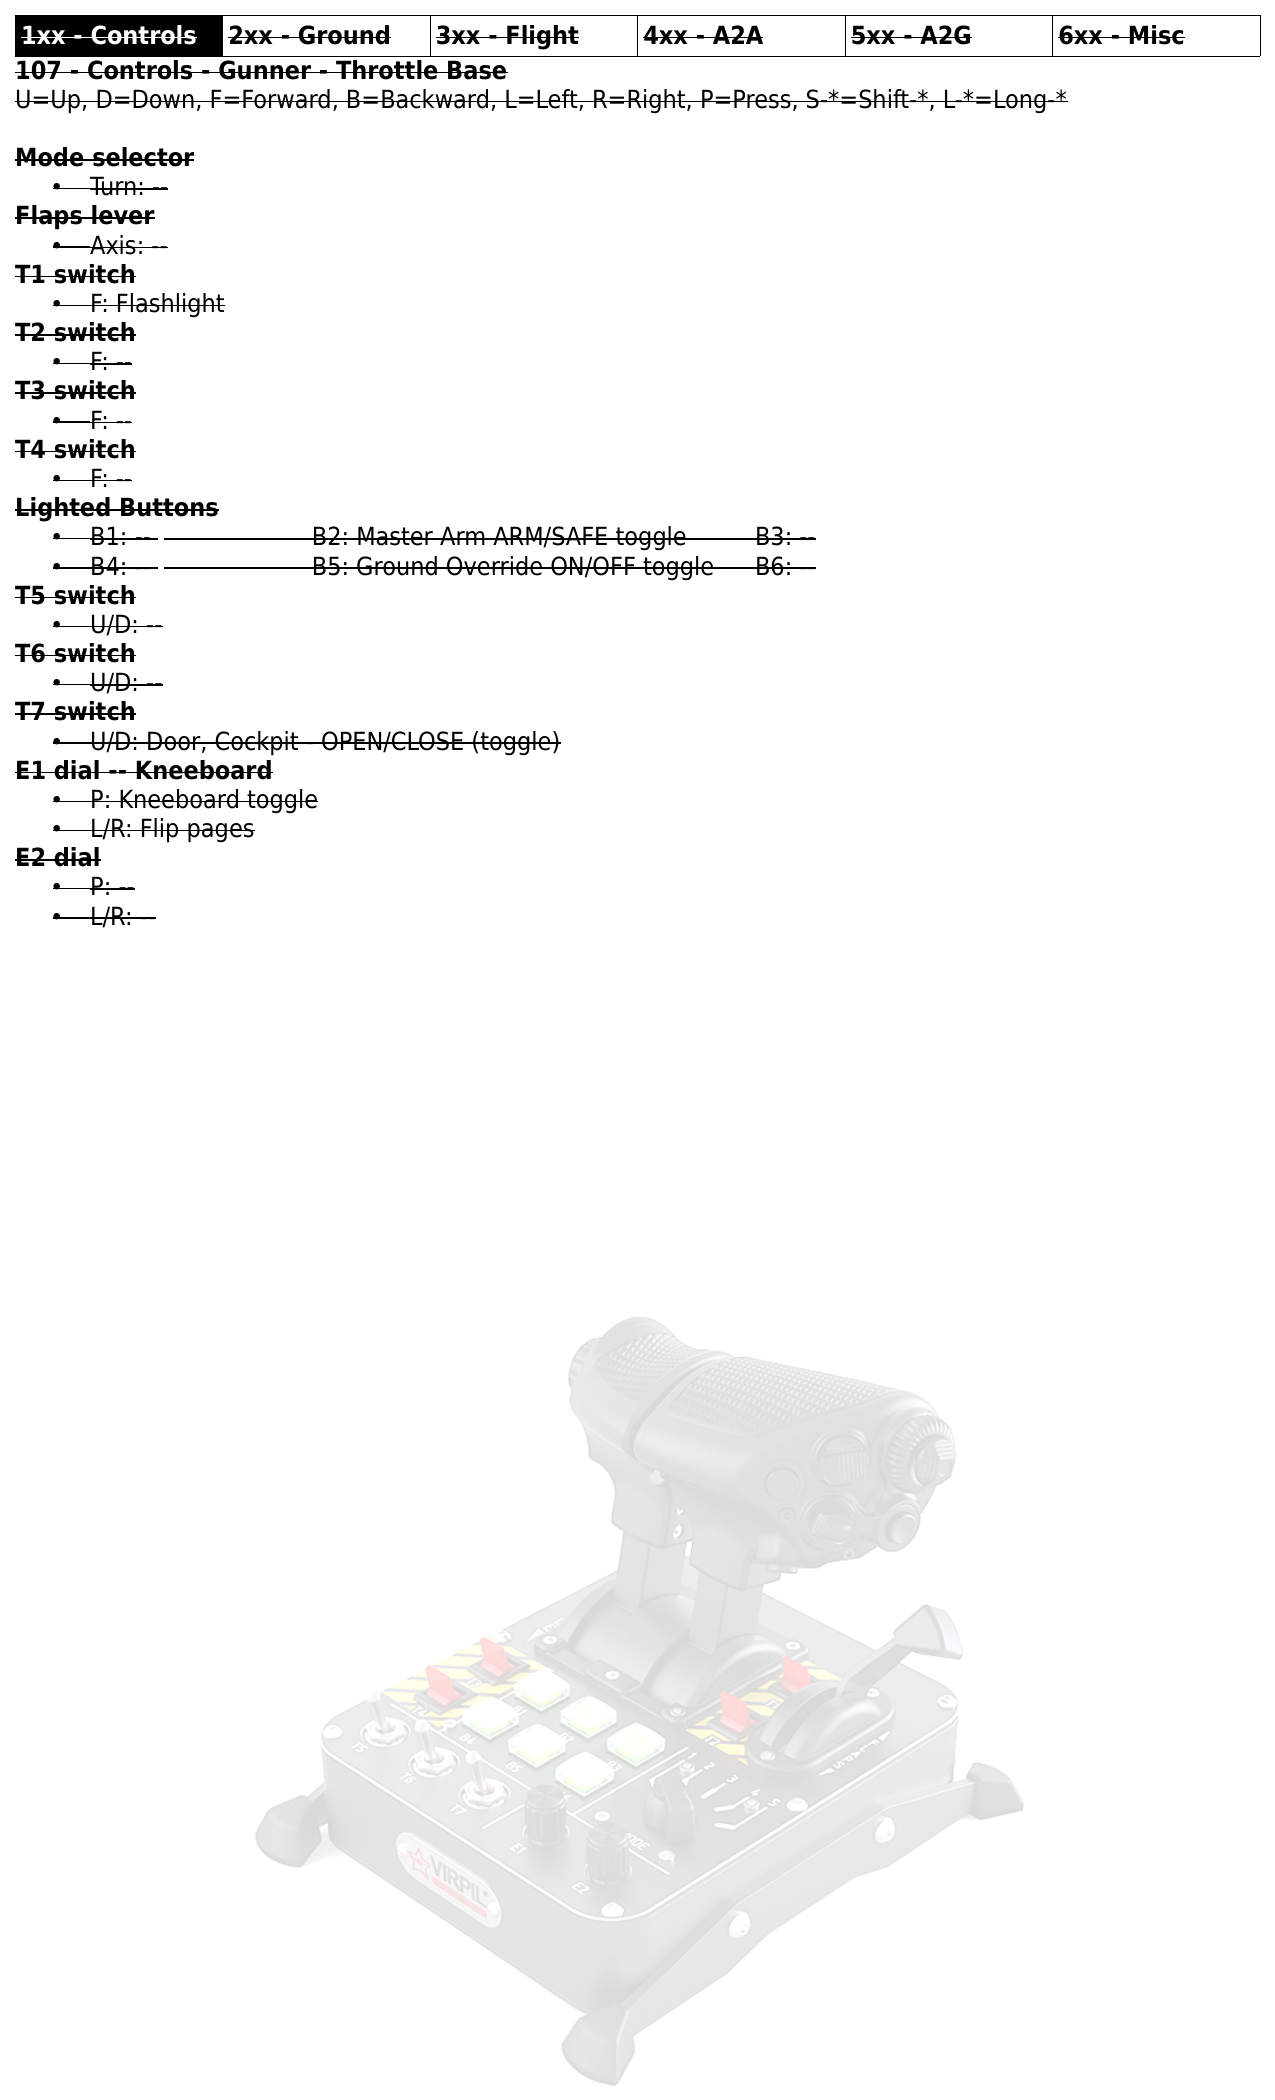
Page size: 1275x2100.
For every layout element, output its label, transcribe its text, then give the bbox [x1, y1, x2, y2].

list F: -- [52, 347, 1260, 377]
text T7 switch [15, 697, 1260, 727]
table_header 1xx - Controls [16, 16, 222, 56]
text 107 - Controls - Gunner - Throttle Base [15, 57, 1260, 85]
list P: -- [52, 872, 1260, 902]
text T2 switch [15, 318, 1260, 347]
list L/R: -- [52, 902, 1260, 931]
text E2 dial [15, 843, 1260, 872]
text Flaps lever [15, 202, 1260, 231]
text Lighted Buttons [15, 493, 1260, 522]
text U=Up, D=Down, F=Forward, B=Backward, L=Left, R=Right, P=Press, S-*=Shift-*, L-*=Long-* [15, 85, 1260, 114]
text E1 dial -- Kneeboard [15, 756, 1260, 785]
list B1: -- B2: Master Arm ARM/SAFE toggle B3: -- [52, 522, 1260, 552]
list L/R: Flip pages [52, 814, 1260, 843]
text T4 switch [15, 435, 1260, 464]
table_header 3xx - Flight [431, 16, 637, 56]
list U/D: Door, Cockpit - OPEN/CLOSE (toggle) [52, 727, 1260, 756]
list F: -- [52, 464, 1260, 493]
list Turn: -- [52, 172, 1260, 202]
text T5 switch [15, 581, 1260, 610]
text T3 switch [15, 377, 1260, 406]
text T6 switch [15, 639, 1260, 668]
list F: Flashlight [52, 289, 1260, 318]
table_header 5xx - A2G [846, 16, 1052, 56]
text T1 switch [15, 260, 1260, 289]
list F: -- [52, 406, 1260, 435]
list U/D: -- [52, 610, 1260, 639]
list B4: -- B5: Ground Override ON/OFF toggle B6: -- [52, 552, 1260, 581]
table_header 4xx - A2A [638, 16, 845, 56]
text Mode selector [15, 143, 1260, 172]
table_header 2xx - Ground [223, 16, 430, 56]
list P: Kneeboard toggle [52, 785, 1260, 814]
table_header 6xx - Misc [1053, 16, 1260, 56]
list Axis: -- [52, 231, 1260, 260]
list U/D: -- [52, 668, 1260, 697]
